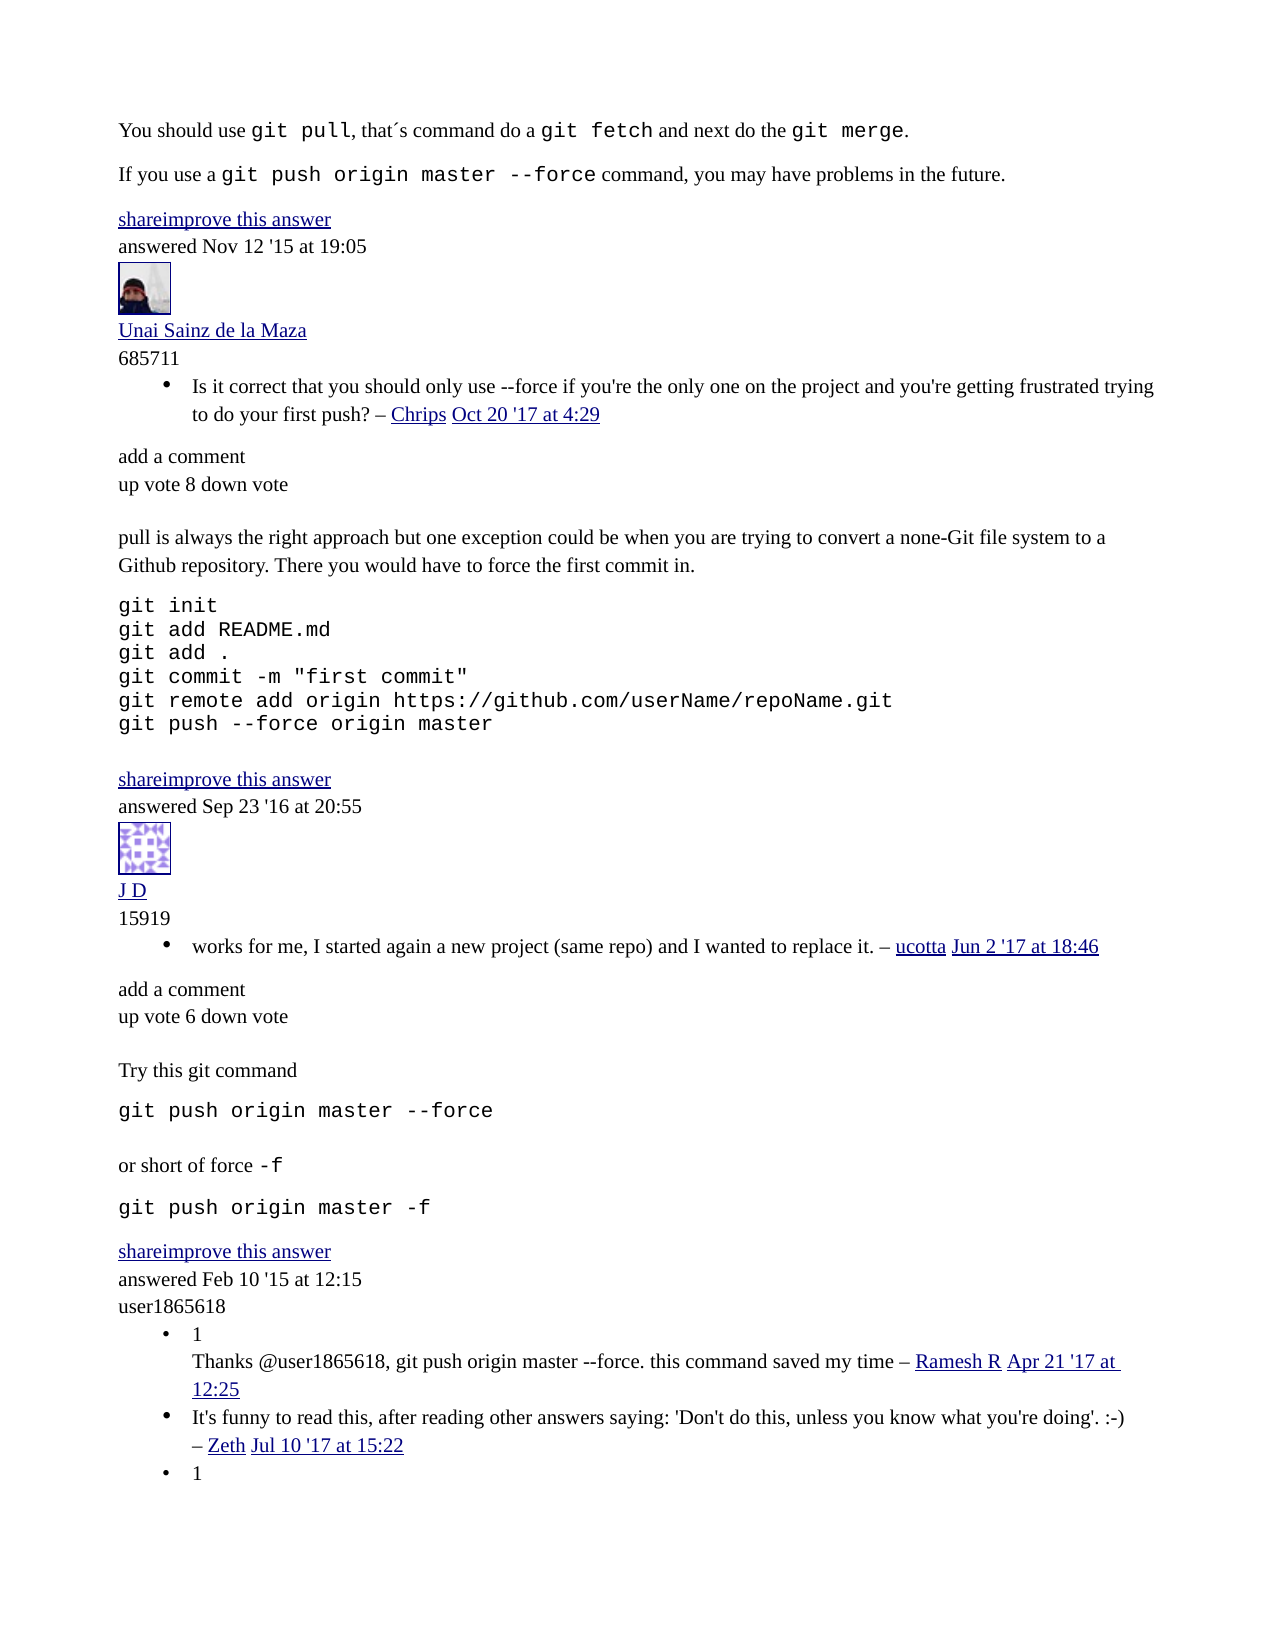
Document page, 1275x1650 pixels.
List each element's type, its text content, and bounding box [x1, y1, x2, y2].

text J D [118, 878, 1157, 902]
text add a comment [118, 977, 1157, 1001]
text Try this git command [118, 1058, 1157, 1082]
text git push origin master -f [118, 1197, 1157, 1221]
list Is it correct that you should only use --force if you're the only one on the project and you're getting frustrated trying to do your first push? – Chrips Oct 20 '17 at 4:29 [162, 373, 1157, 426]
list It's funny to read this, after reading other answers saying: 'Don't do this, unless you know what you're doing'. :-) – Zeth Jul 10 '17 at 15:22 [162, 1405, 1157, 1457]
list Thanks @user1865618, git push origin master --force. this command saved my time – Ramesh R Apr 21 '17 at 12:25 [162, 1349, 1157, 1401]
text git push --force origin master [118, 713, 1157, 737]
text git add . [118, 642, 1157, 666]
list 1 [162, 1461, 1157, 1485]
text git remote add origin https://github.com/userName/repoName.git [118, 690, 1157, 713]
text shareimprove this answer [118, 1239, 1157, 1263]
text or short of force -f [118, 1153, 1157, 1179]
picture [120, 823, 170, 873]
text up vote 8 down vote [118, 472, 1157, 496]
text You should use git pull, that´s command do a git fetch and next do the git merge. [118, 118, 1157, 144]
text If you use a git push origin master --force command, you may have problems in the future. [118, 162, 1157, 188]
text 685711 [118, 346, 1157, 370]
picture [120, 263, 170, 313]
list works for me, I started again a new project (same repo) and I wanted to replace it. – ucotta Jun 2 '17 at 18:46 [162, 933, 1157, 958]
text 15919 [118, 906, 1157, 930]
text shareimprove this answer [118, 206, 1157, 231]
text shareimprove this answer [118, 766, 1157, 791]
text git push origin master --force [118, 1100, 1157, 1124]
text git init [118, 595, 1157, 619]
text pull is always the right approach but one exception could be when you are trying to convert a none-Git file system to a Github repository. There you would have to force the first commit in. [118, 525, 1157, 577]
text answered Feb 10 '15 at 12:15 [118, 1267, 1157, 1291]
text Unai Sainz de la Maza [118, 318, 1157, 342]
text answered Sep 23 '16 at 20:55 [118, 794, 1157, 818]
text git add README.md [118, 619, 1157, 642]
text add a comment [118, 444, 1157, 468]
text answered Nov 12 '15 at 19:05 [118, 234, 1157, 258]
text up vote 6 down vote [118, 1004, 1157, 1028]
text git commit -m "first commit" [118, 666, 1157, 690]
list 1 [162, 1322, 1157, 1346]
text user1865618 [118, 1294, 1157, 1318]
